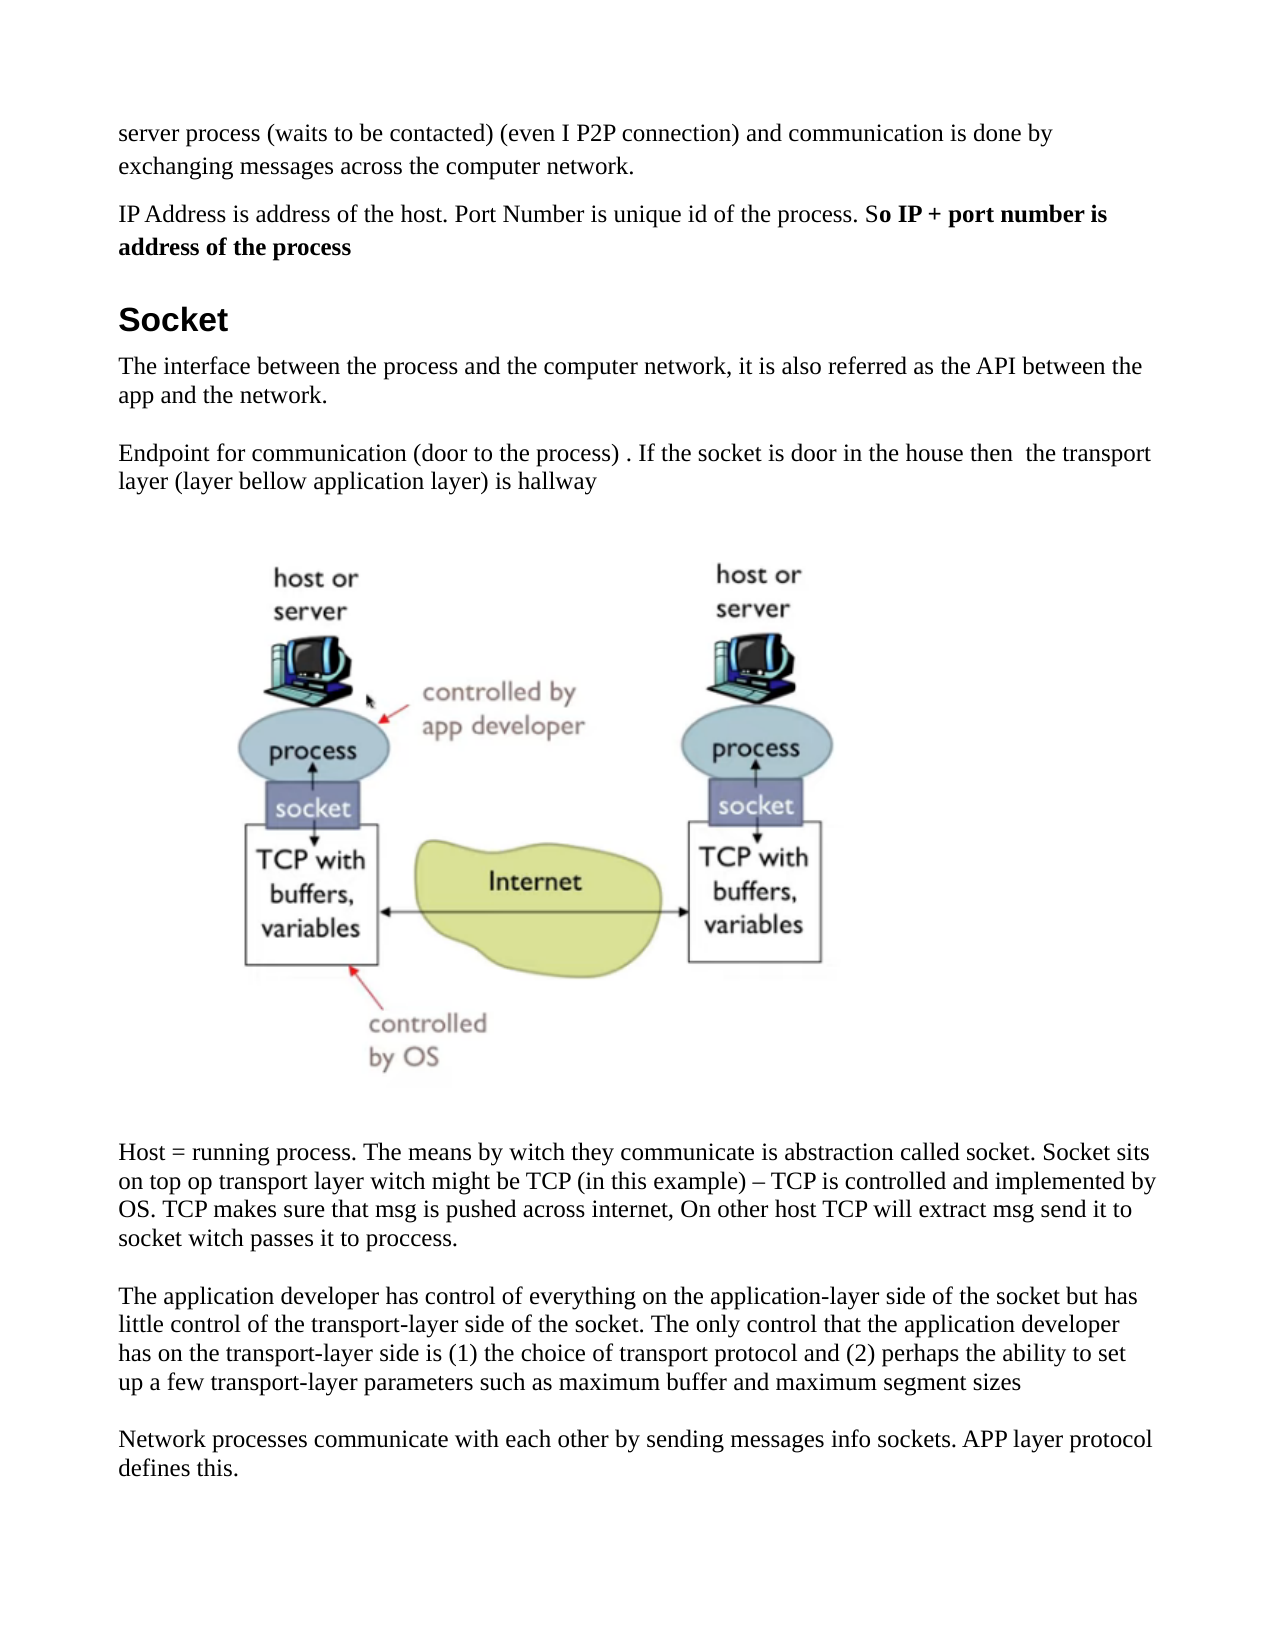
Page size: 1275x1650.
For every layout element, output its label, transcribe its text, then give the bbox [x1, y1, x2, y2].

text The application developer has control of everything on the application-layer side of the socket but has little control of the transport-layer side of the socket. The only control that the application developer has on the transport-layer side is (1) the choice of transport protocol and (2) perhaps the ability to set up a few transport-layer parameters such as maximum buffer and maximum segment sizes [118, 1281, 1157, 1396]
text Endpoint for communication (door to the process) . If the socket is door in the house then the transport layer (layer bellow application layer) is hallway [118, 438, 1157, 495]
text Host = running process. The means by witch they communicate is abstraction called socket. Socket sits on top op transport layer witch might be TCP (in this example) – TCP is controlled and implemented by OS. TCP makes sure that msg is pushed across internet, On other host TCP will extract msg send it to socket witch passes it to proccess. [118, 1137, 1157, 1252]
picture [176, 529, 1040, 1109]
text The interface between the process and the computer network, it is also referred as the API between the app and the network. [118, 351, 1157, 409]
subtitle Socket [118, 300, 1157, 339]
text Network processes communicate with each other by sending messages info sockets. APP layer protocol defines this. [118, 1424, 1157, 1482]
text IP Address is address of the host. Port Number is unique id of the process. So IP + port number is address of the process [118, 199, 1157, 261]
text server process (waits to be contacted) (even I P2P connection) and communication is done by exchanging messages across the computer network. [118, 118, 1157, 180]
